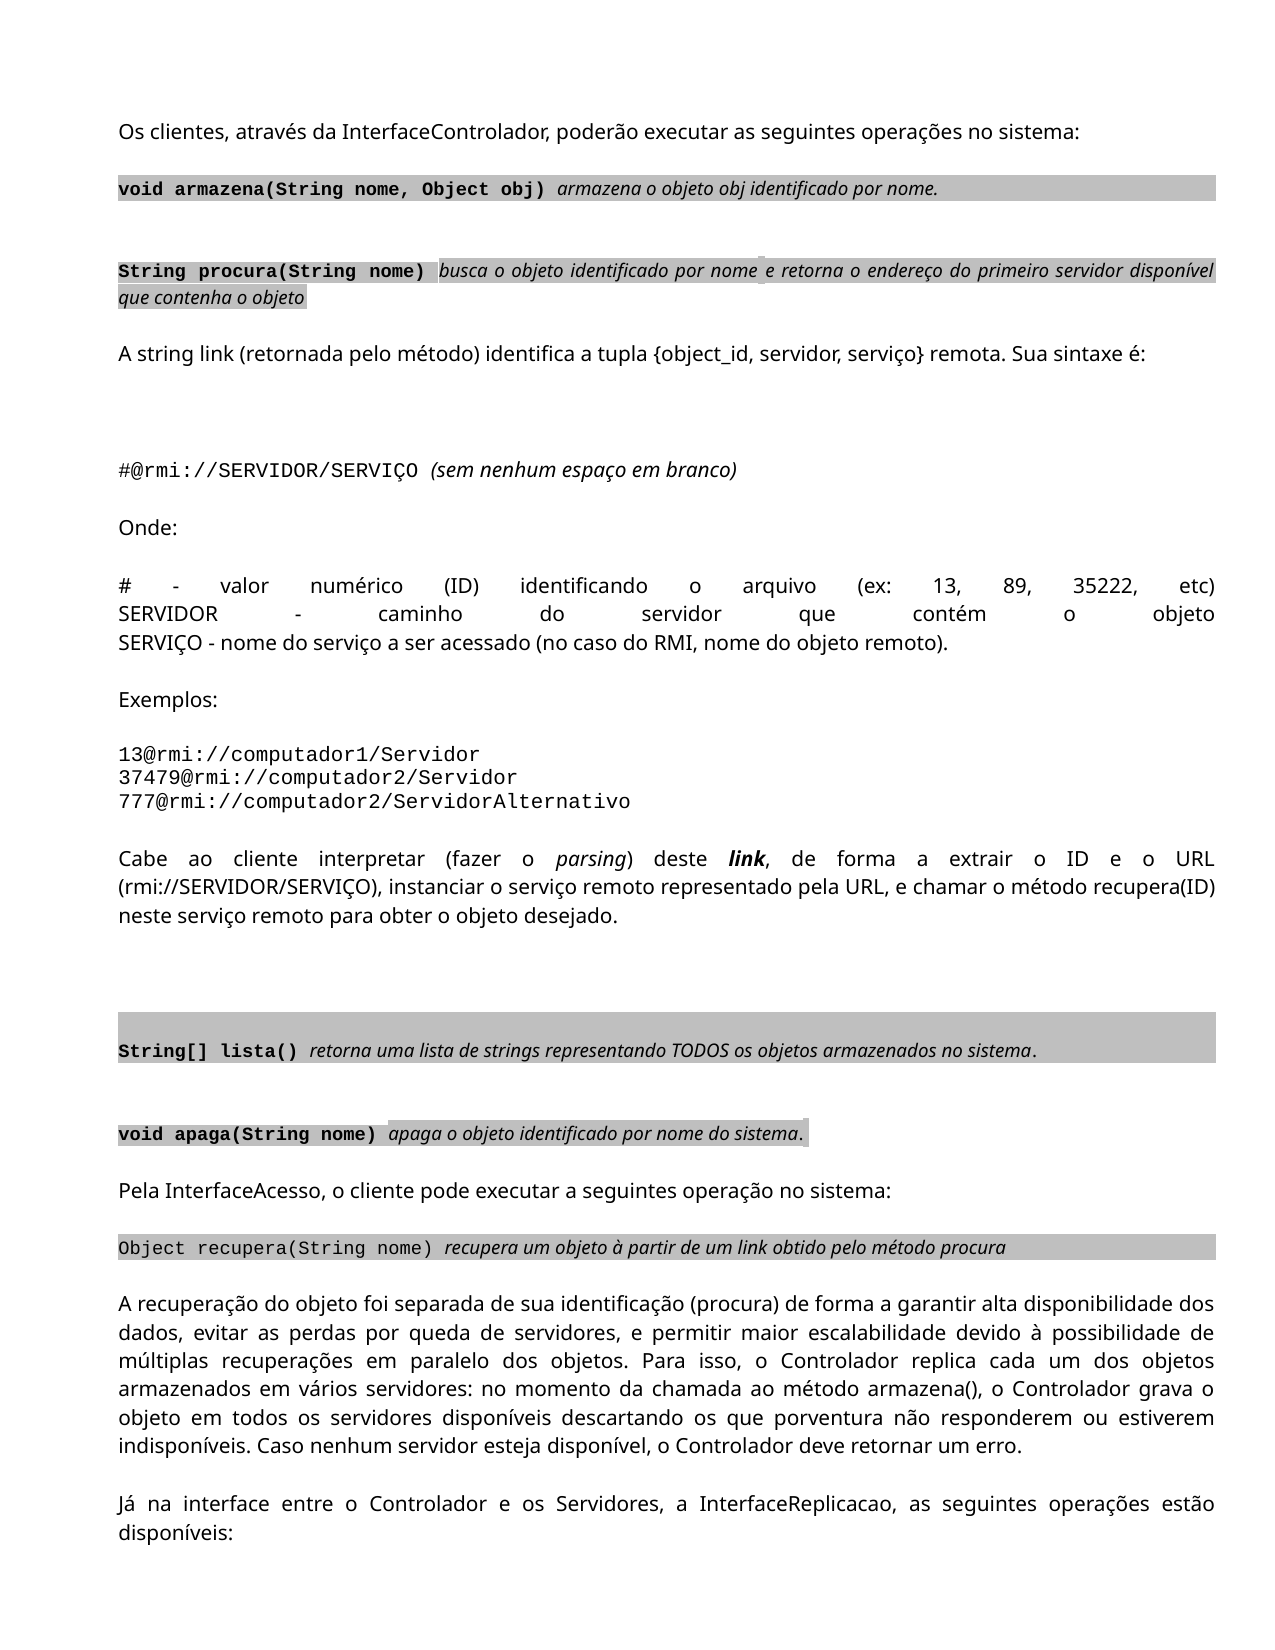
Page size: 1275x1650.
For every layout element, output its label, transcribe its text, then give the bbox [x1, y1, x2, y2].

text String[] lista() retorna uma lista de strings representando TODOS os objetos armazenados no sistema. [118, 1012, 1216, 1063]
text Onde: [118, 513, 1216, 541]
text A recuperação do objeto foi separada de sua identificação (procura) de forma a garantir alta disponibilidade dos dados, evitar as perdas por queda de servidores, e permitir maior escalabilidade devido à possibilidade de múltiplas recuperações em paralelo dos objetos. Para isso, o Controlador replica cada um dos objetos armazenados em vários servidores: no momento da chamada ao método armazena(), o Controlador grava o objeto em todos os servidores disponíveis descartando os que porventura não responderem ou estiverem indisponíveis. Caso nenhum servidor esteja disponível, o Controlador deve retornar um erro. [118, 1289, 1216, 1460]
text Pela InterfaceAcesso, o cliente pode executar a seguintes operação no sistema: [118, 1176, 1216, 1204]
text Cabe ao cliente interpretar (fazer o parsing) deste link, de forma a extrair o ID e o URL (rmi://SERVIDOR/SERVIÇO), instanciar o serviço remoto representado pela URL, e chamar o método recupera(ID) neste serviço remoto para obter o objeto desejado. [118, 844, 1216, 929]
text #@rmi://SERVIDOR/SERVIÇO (sem nenhum espaço em branco) [118, 455, 1216, 483]
text A string link (retornada pelo método) identifica a tupla {object_id, servidor, serviço} remota. Sua sintaxe é: [118, 339, 1216, 367]
text void apaga(String nome) apaga o objeto identificado por nome do sistema. [118, 1093, 1216, 1147]
text Os clientes, através da InterfaceControlador, poderão executar as seguintes operações no sistema: [118, 117, 1216, 145]
text # - valor numérico (ID) identificando o arquivo (ex: 13, 89, 35222, etc) SERVIDOR - caminho do servidor que contém o objeto SERVIÇO - nome do serviço a ser acessado (no caso do RMI, nome do objeto remoto). [118, 571, 1216, 656]
text 13@rmi://computador1/Servidor 37479@rmi://computador2/Servidor 777@rmi://computador2/ServidorAlternativo [118, 743, 1216, 814]
text Exemplos: [118, 686, 1216, 714]
text void armazena(String nome, Object obj) armazena o objeto obj identificado por nome. [118, 175, 1216, 201]
text String procura(String nome) busca o objeto identificado por nome e retorna o endereço do primeiro servidor disponível que contenha o objeto [118, 230, 1216, 309]
text Já na interface entre o Controlador e os Servidores, a InterfaceReplicacao, as seguintes operações estão disponíveis: [118, 1489, 1216, 1546]
text Object recupera(String nome) recupera um objeto à partir de um link obtido pelo método procura [118, 1234, 1216, 1260]
